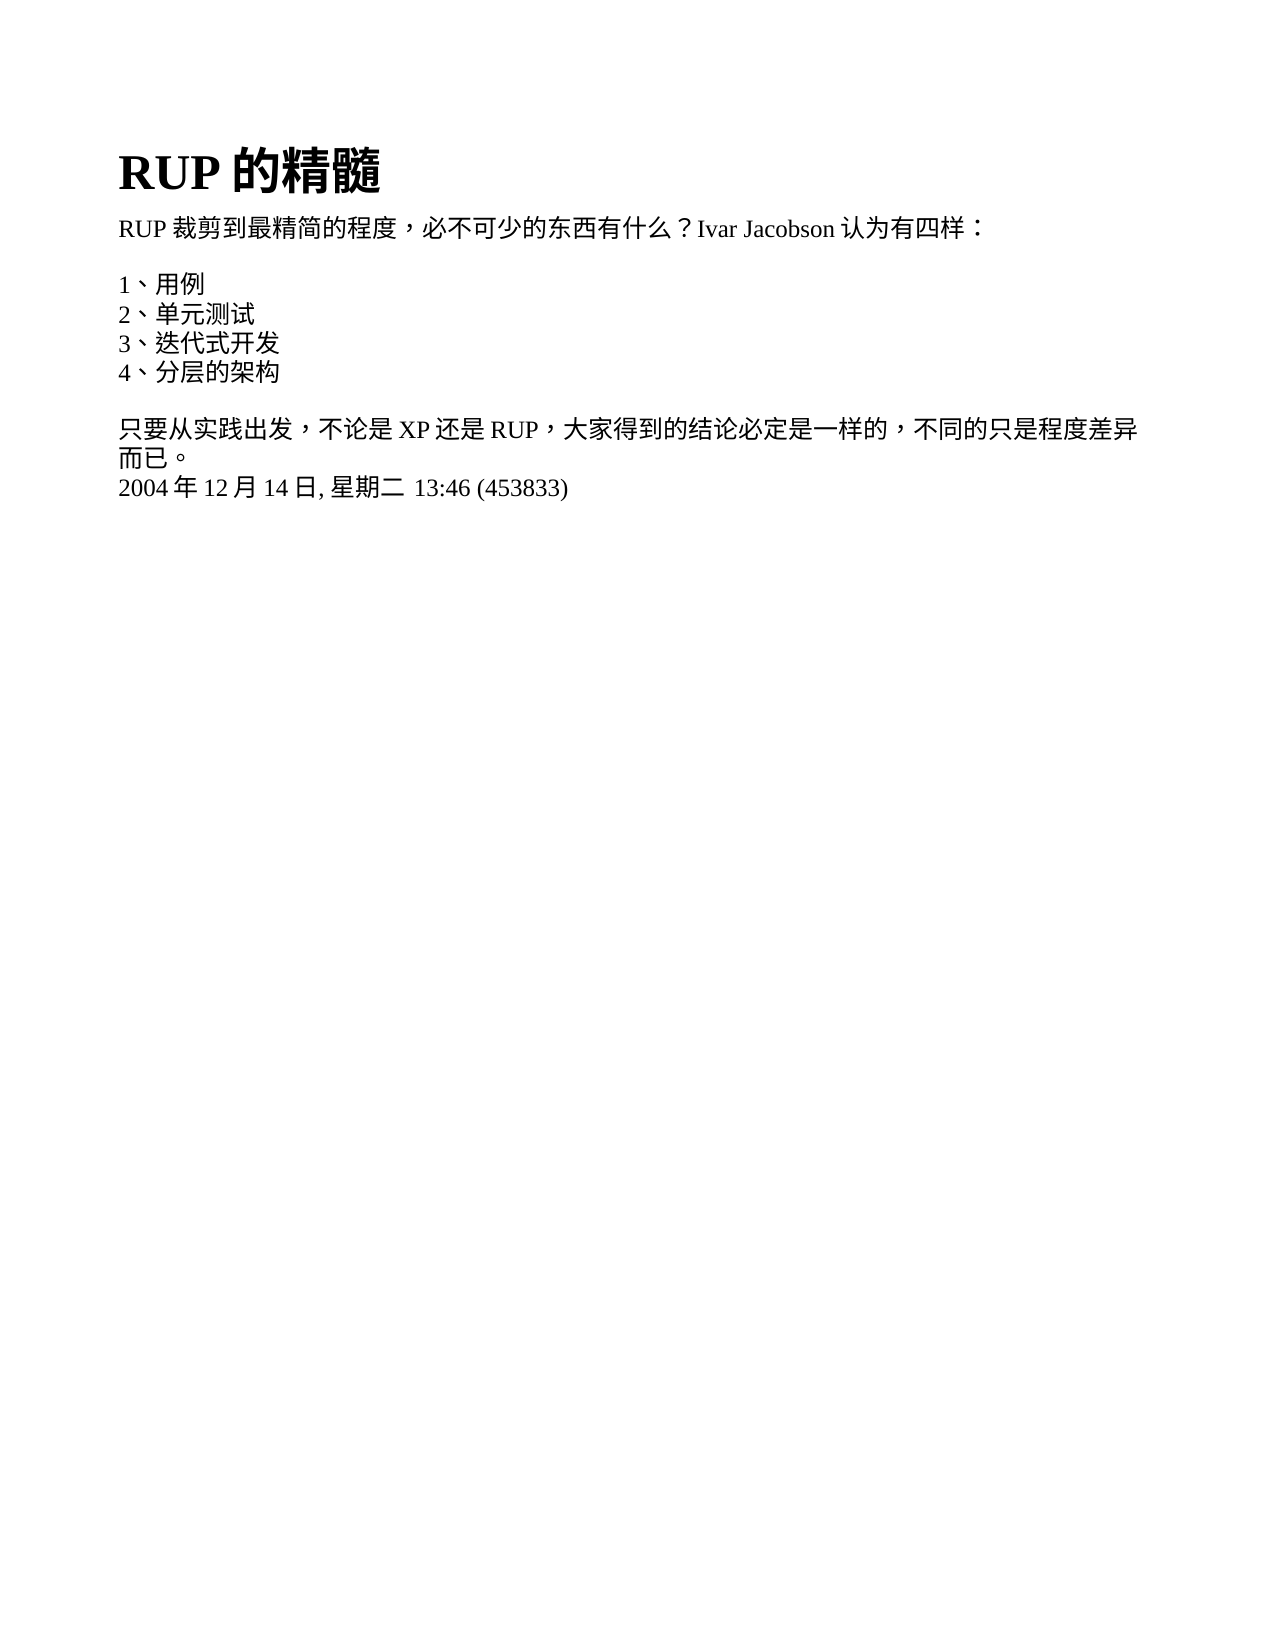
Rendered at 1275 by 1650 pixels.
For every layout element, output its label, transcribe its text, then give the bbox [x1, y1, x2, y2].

text 1、用例 [118, 271, 1157, 300]
text RUP裁剪到最精简的程度，必不可少的东西有什么？Ivar Jacobson认为有四样： [118, 214, 1157, 243]
subtitle RUP的精髓 [118, 143, 1157, 201]
text 4、分层的架构 [118, 358, 1157, 387]
text 3、迭代式开发 [118, 329, 1157, 358]
text 只要从实践出发，不论是XP还是RUP，大家得到的结论必定是一样的，不同的只是程度差异而已。 [118, 415, 1157, 473]
text 2、单元测试 [118, 300, 1157, 329]
text 2004年12月14日, 星期二 13:46 (453833) [118, 473, 1157, 503]
